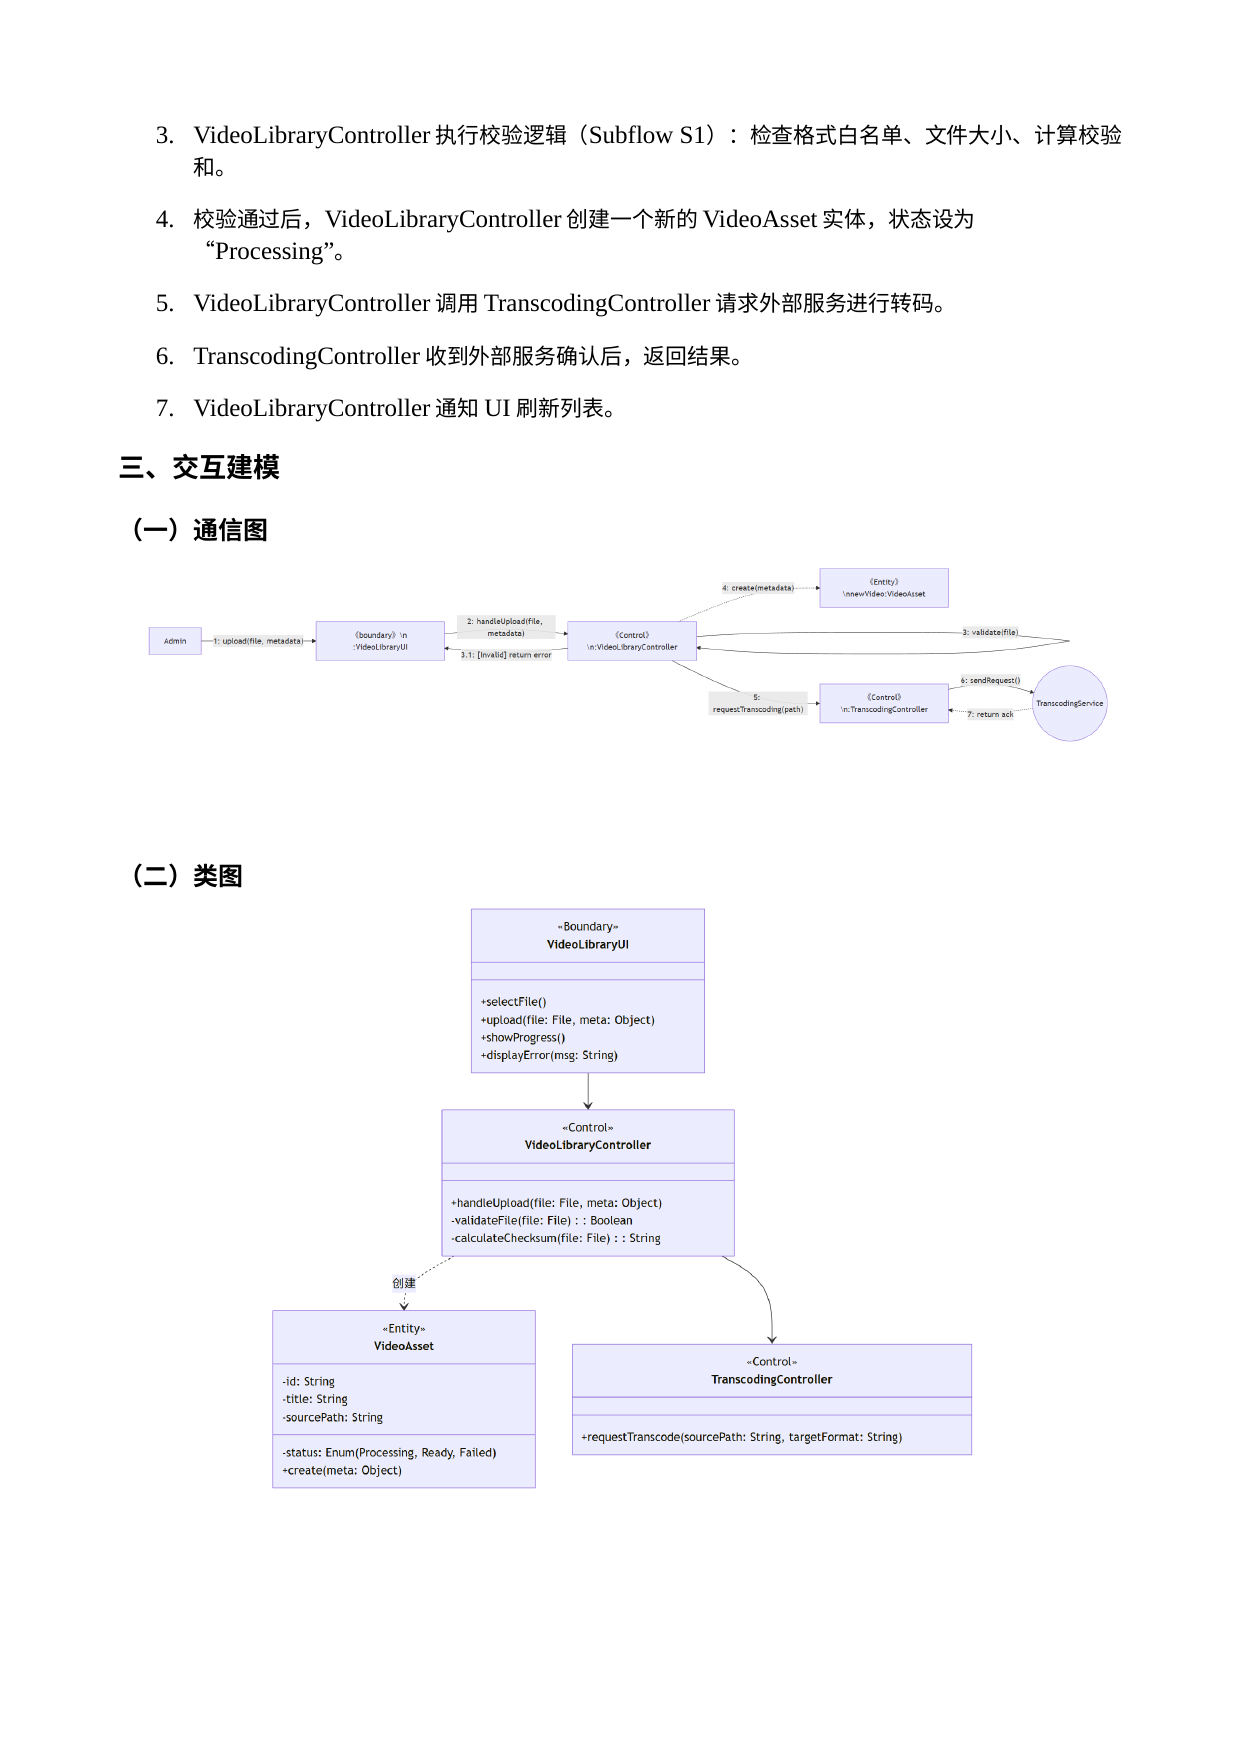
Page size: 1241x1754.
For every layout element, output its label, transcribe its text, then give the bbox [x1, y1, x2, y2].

list VideoLibraryController调用TranscodingController请求外部服务进行转码。 [156, 286, 1122, 318]
subtitle （一）通信图 [118, 510, 1122, 547]
subtitle 三、交互建模 [118, 446, 1122, 485]
list TranscodingController收到外部服务确认后，返回结果。 [156, 339, 1122, 371]
list 校验通过后，VideoLibraryController创建一个新的VideoAsset实体，状态设为“Processing”。 [156, 202, 1122, 266]
list VideoLibraryController通知 UI 刷新列表。 [156, 391, 1122, 423]
subtitle （二）类图 [118, 856, 1122, 892]
list VideoLibraryController执行校验逻辑（Subflow S1）：检查格式白名单、文件大小、计算校验和。 [156, 118, 1122, 181]
picture [259, 898, 982, 1497]
picture [118, 552, 1123, 752]
